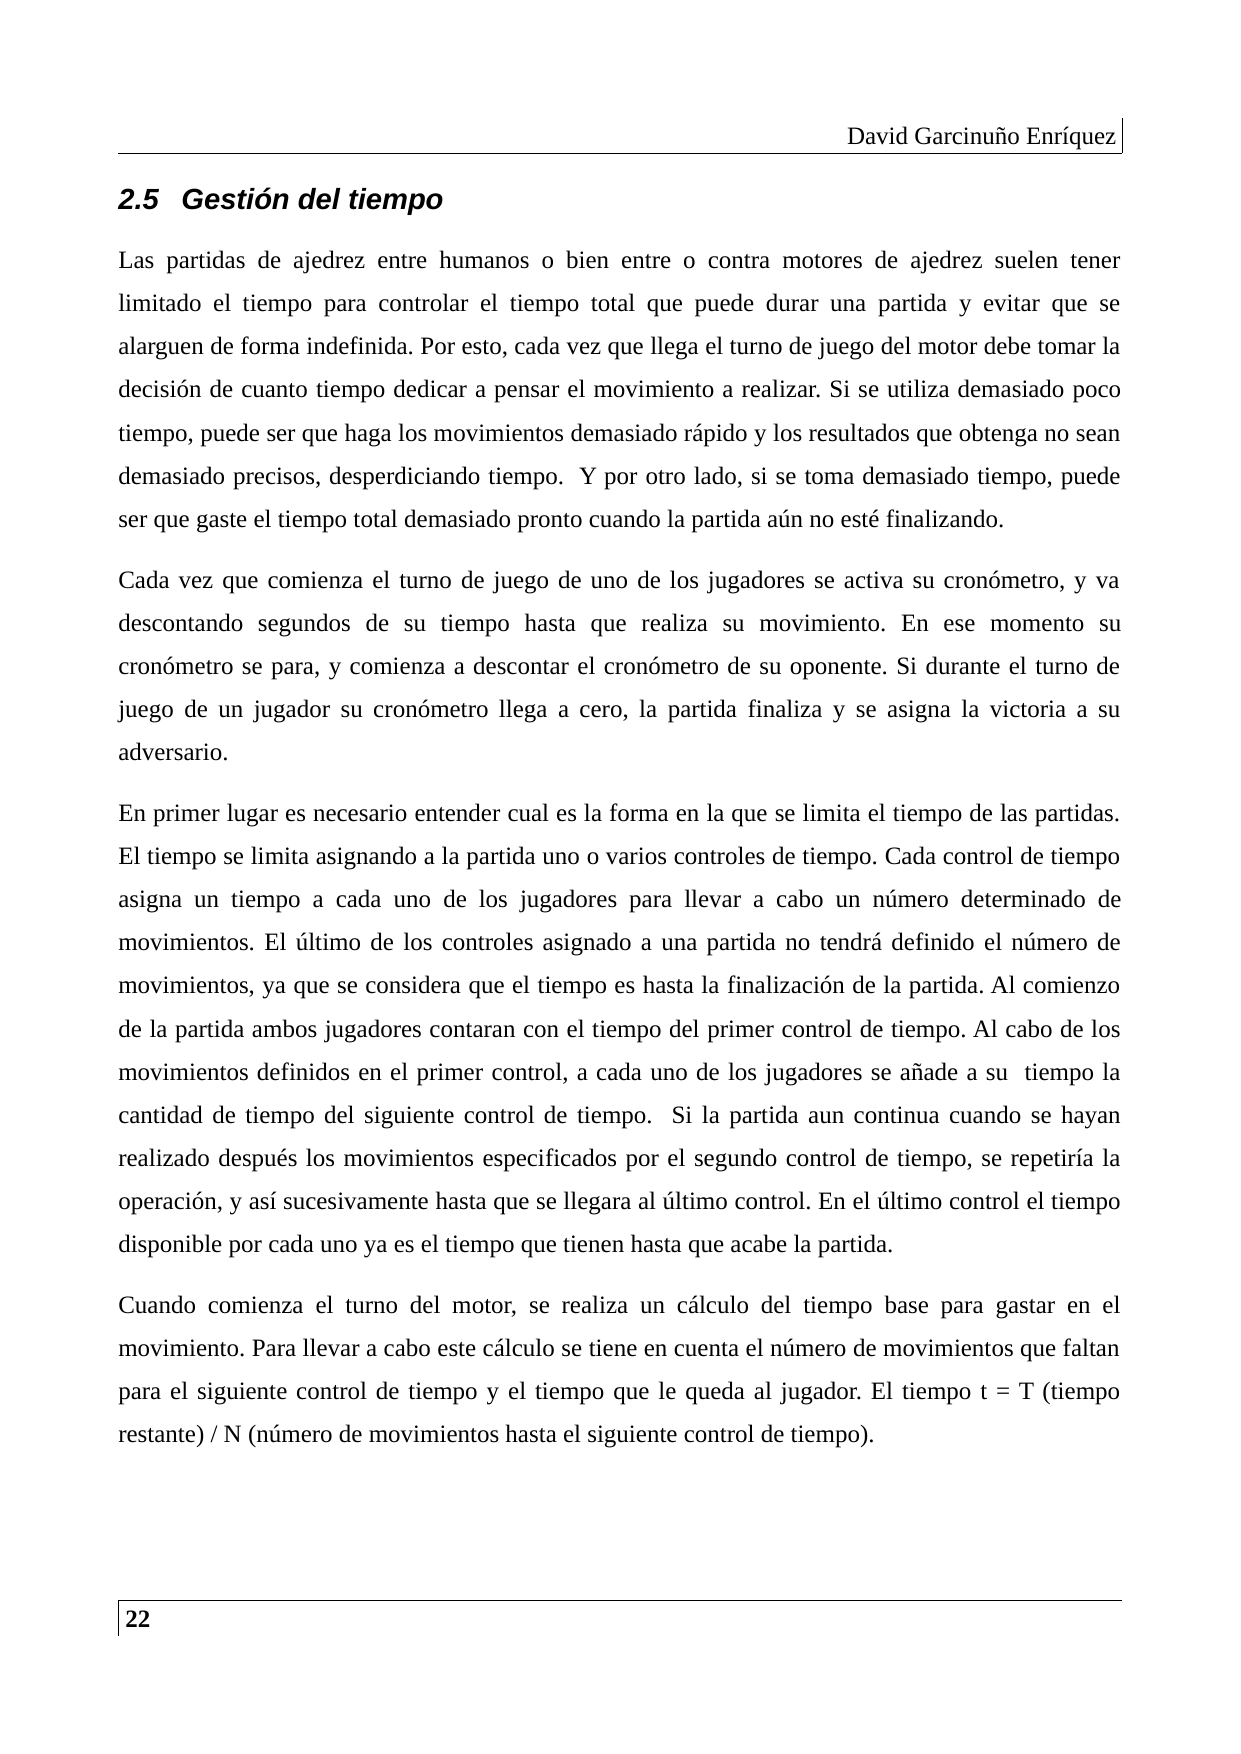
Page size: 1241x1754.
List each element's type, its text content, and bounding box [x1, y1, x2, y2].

text Cuando comienza el turno del motor, se realiza un cálculo del tiempo base para gastar en el movimiento. Para llevar a cabo este cálculo se tiene en cuenta el número de movimientos que faltan para el siguiente control de tiempo y el tiempo que le queda al jugador. El tiempo t = T (tiempo restante) / N (número de movimientos hasta el siguiente control de tiempo). [118, 1290, 1122, 1448]
subtitle Gestión del tiempo [118, 182, 1122, 216]
text Las partidas de ajedrez entre humanos o bien entre o contra motores de ajedrez suelen tener limitado el tiempo para controlar el tiempo total que puede durar una partida y evitar que se alarguen de forma indefinida. Por esto, cada vez que llega el turno de juego del motor debe tomar la decisión de cuanto tiempo dedicar a pensar el movimiento a realizar. Si se utiliza demasiado poco tiempo, puede ser que haga los movimientos demasiado rápido y los resultados que obtenga no sean demasiado precisos, desperdiciando tiempo. Y por otro lado, si se toma demasiado tiempo, puede ser que gaste el tiempo total demasiado pronto cuando la partida aún no esté finalizando. [118, 245, 1122, 533]
text En primer lugar es necesario entender cual es la forma en la que se limita el tiempo de las partidas. El tiempo se limita asignando a la partida uno o varios controles de tiempo. Cada control de tiempo asigna un tiempo a cada uno de los jugadores para llevar a cabo un número determinado de movimientos. El último de los controles asignado a una partida no tendrá definido el número de movimientos, ya que se considera que el tiempo es hasta la finalización de la partida. Al comienzo de la partida ambos jugadores contaran con el tiempo del primer control de tiempo. Al cabo de los movimientos definidos en el primer control, a cada uno de los jugadores se añade a su tiempo la cantidad de tiempo del siguiente control de tiempo. Si la partida aun continua cuando se hayan realizado después los movimientos especificados por el segundo control de tiempo, se repetiría la operación, y así sucesivamente hasta que se llegara al último control. En el último control el tiempo disponible por cada uno ya es el tiempo que tienen hasta que acabe la partida. [118, 798, 1122, 1258]
text Cada vez que comienza el turno de juego de uno de los jugadores se activa su cronómetro, y va descontando segundos de su tiempo hasta que realiza su movimiento. En ese momento su cronómetro se para, y comienza a descontar el cronómetro de su oponente. Si durante el turno de juego de un jugador su cronómetro llega a cero, la partida finaliza y se asigna la victoria a su adversario. [118, 565, 1122, 766]
